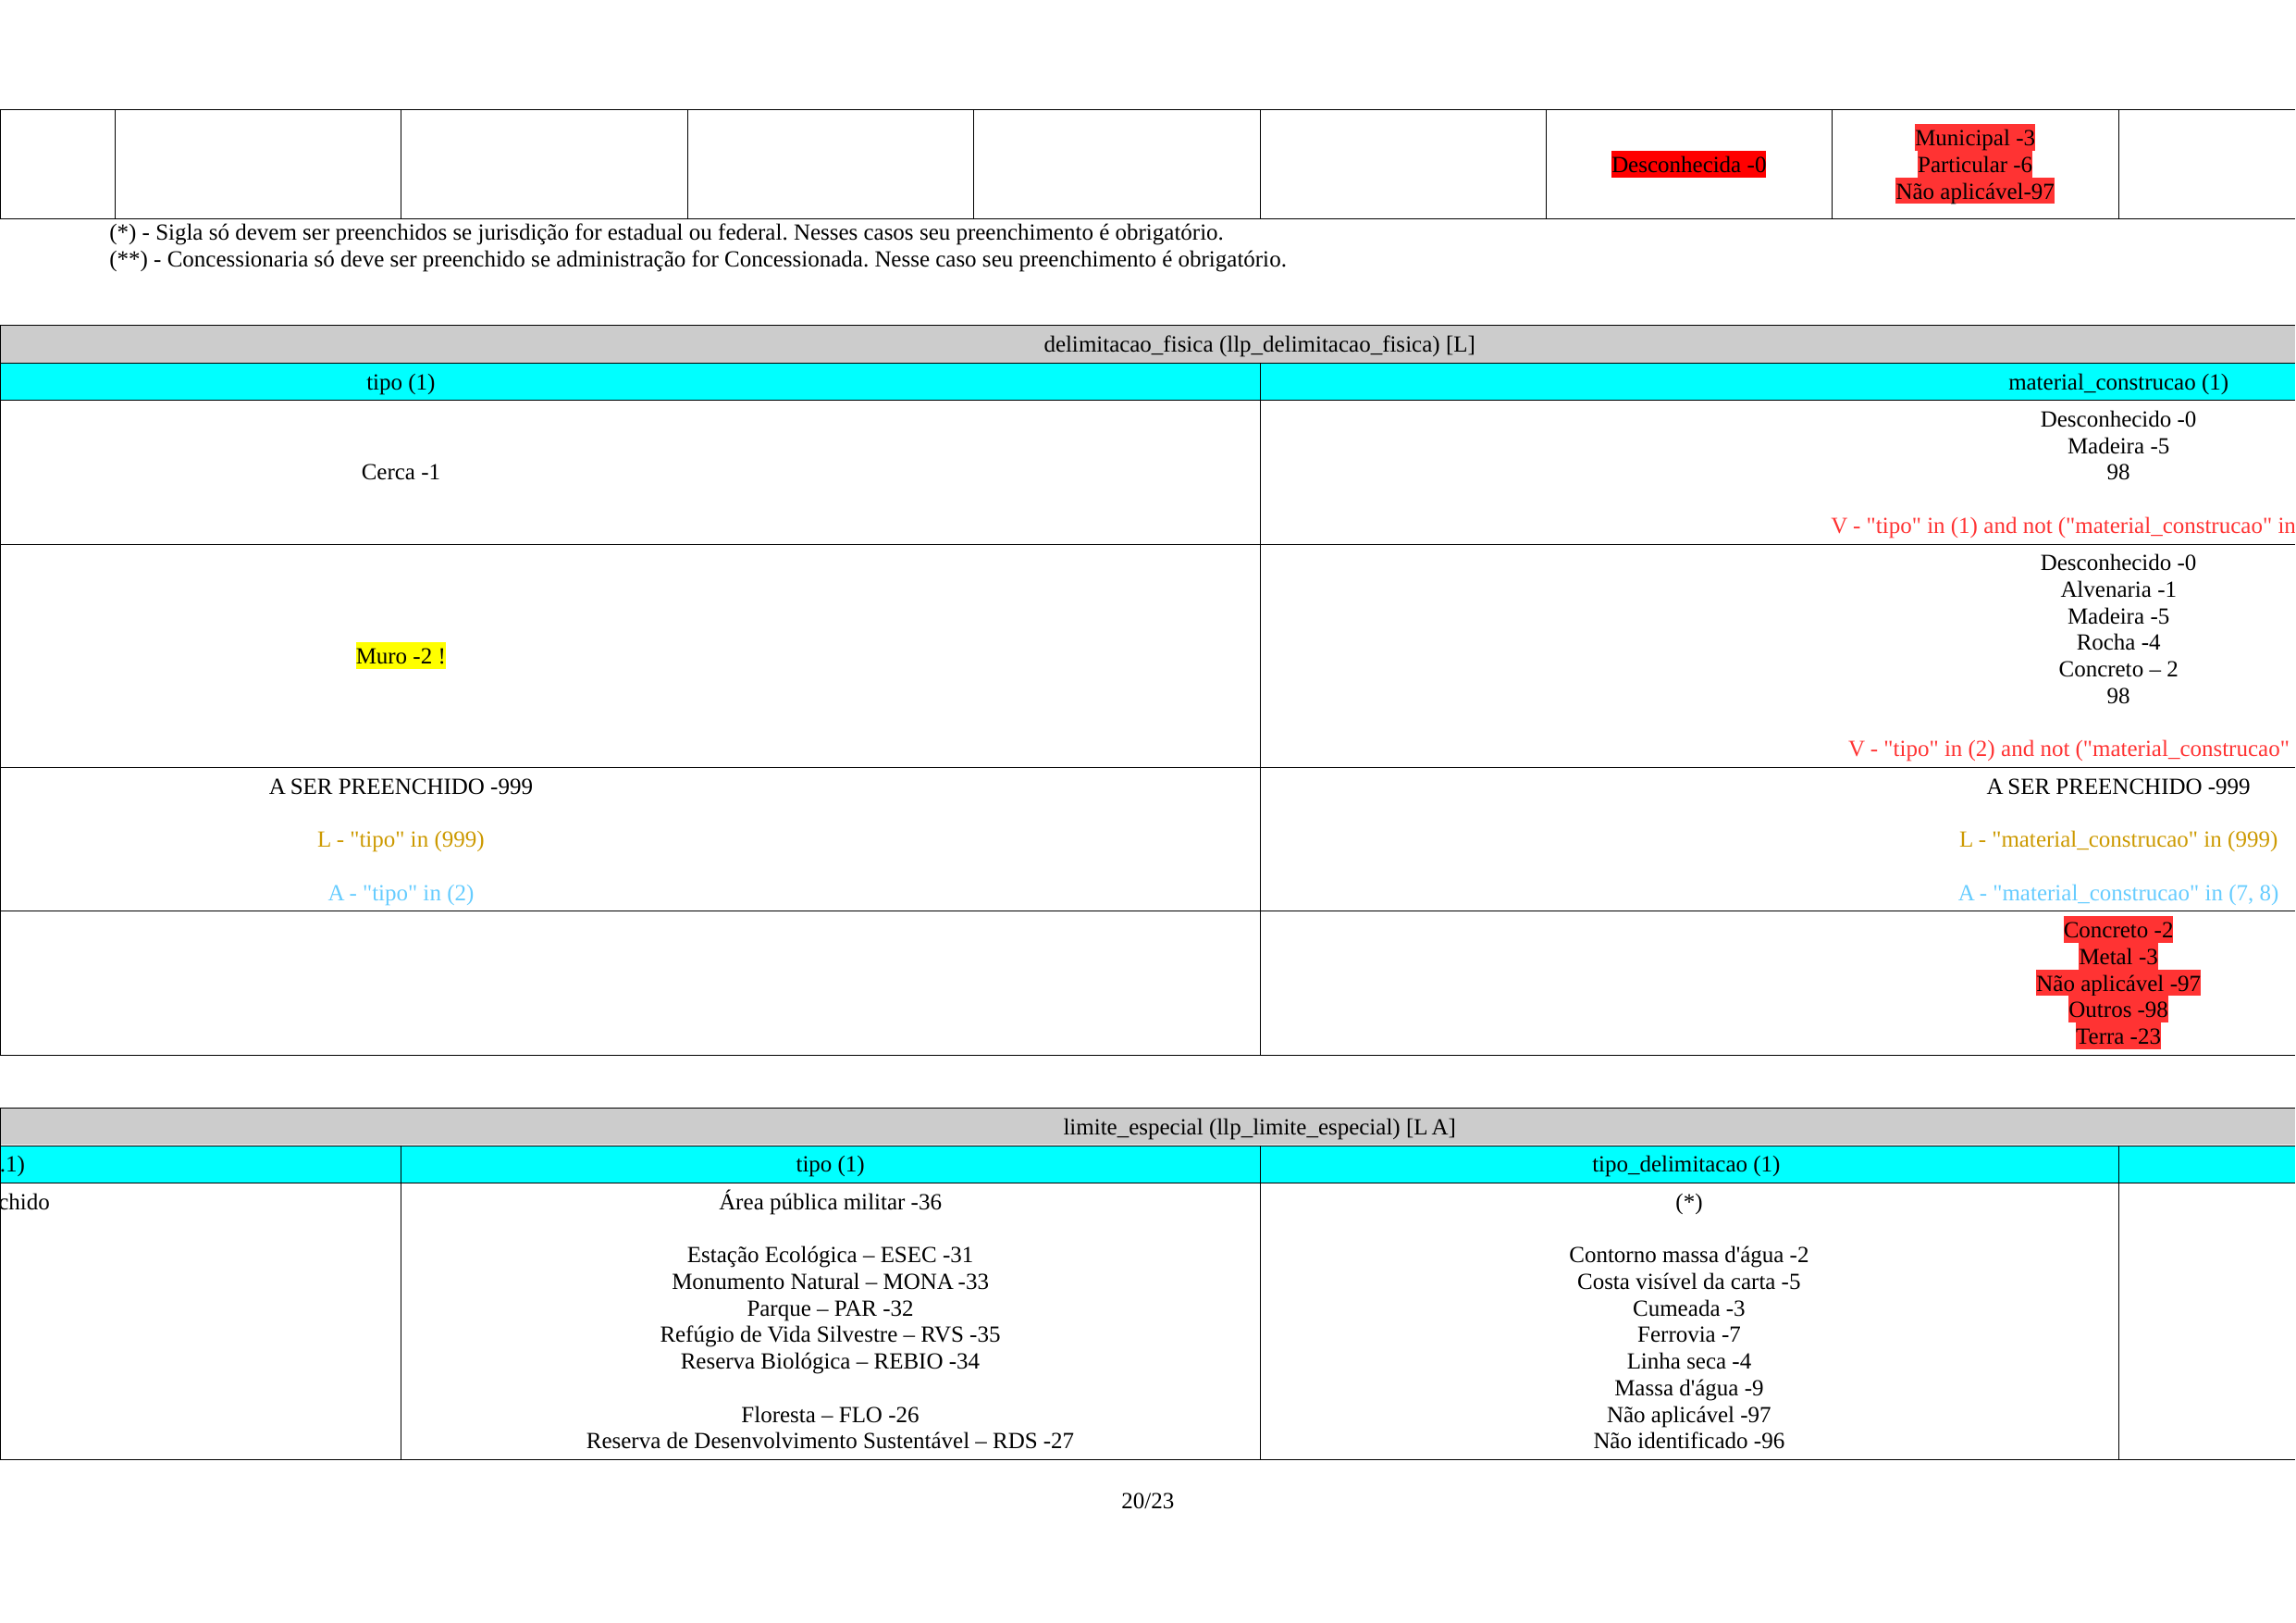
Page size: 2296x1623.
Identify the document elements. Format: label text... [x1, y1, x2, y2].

table_cell A SER PREENCHIDO -999 L - "tipo" in (999) A - "tipo" in (2) [1, 768, 1260, 911]
table_cell tipo (1) [1, 364, 1260, 400]
table_cell tipo (1) [401, 1146, 1260, 1183]
table_cell material_construcao (1) [1261, 364, 2295, 400]
table_cell Área pública militar -36 Estação Ecológica – ESEC -31 Monumento Natural – MONA -33 Parque – PAR -32 Refúgio de Vida Silvestre – RVS -35 Reserva Biológica – REBIO -34 Floresta – FLO -26 Reserva de Desenvolvimento Sustentável – RDS -27 [401, 1183, 1260, 1459]
table_cell [401, 110, 687, 218]
table_cell Muro -2 ! [1, 545, 1260, 767]
table_cell Municipal -3 Particular -6 Não aplicável-97 [1833, 110, 2118, 218]
table_header delimitacao_fisica (llp_delimitacao_fisica) [L] [1, 326, 2295, 363]
table_cell [2119, 110, 2295, 218]
table_cell A ser preenchido [1, 1183, 401, 1459]
table_cell [1, 911, 1260, 1054]
text (*) - Sigla só devem ser preenchidos se jurisdição for estadual ou federal. Nesses casos seu preenchimento é obrigatório. [109, 219, 2186, 245]
table_cell [1261, 110, 1546, 218]
table_cell nome (0..1) [1, 1146, 401, 1183]
table_cell [1, 110, 115, 218]
table_cell Cerca -1 [1, 401, 1260, 543]
table_cell Desconhecido -0 Madeira -5 98 V - "tipo" in (1) and not ("material_construcao" in (0,5,6,7,8)) [1261, 401, 2295, 543]
table_cell Desconhecido -0 Alvenaria -1 Madeira -5 Rocha -4 Concreto – 2 98 V - "tipo" in (2) and not ("material_construcao" in (1,4,5)) [1261, 545, 2295, 767]
table_cell Não -2 Sim -1 [2119, 1183, 2295, 1459]
table_cell [116, 110, 401, 218]
table_cell (*) Contorno massa d'água -2 Costa visível da carta -5 Cumeada -3 Ferrovia -7 Linha seca -4 Massa d'água -9 Não aplicável -97 Não identificado -96 [1261, 1183, 2118, 1459]
table_cell A SER PREENCHIDO -999 L - "material_construcao" in (999) A - "material_construcao" in (7, 8) [1261, 768, 2295, 911]
table_header limite_especial (llp_limite_especial) [L A] [1, 1109, 2295, 1145]
table_cell Concreto -2 Metal -3 Não aplicável -97 Outros -98 Terra -23 [1261, 911, 2295, 1054]
table_cell [974, 110, 1260, 218]
table_cell tipo_delimitacao (1) [1261, 1146, 2118, 1183]
text (**) - Concessionaria só deve ser preenchido se administração for Concessionada. Nesse caso seu preenchimento é obrigatório. [109, 245, 2186, 272]
table_cell geometria_aproximada (1) [2119, 1146, 2295, 1183]
table_cell [688, 110, 973, 218]
table_cell Desconhecida -0 [1547, 110, 1832, 218]
